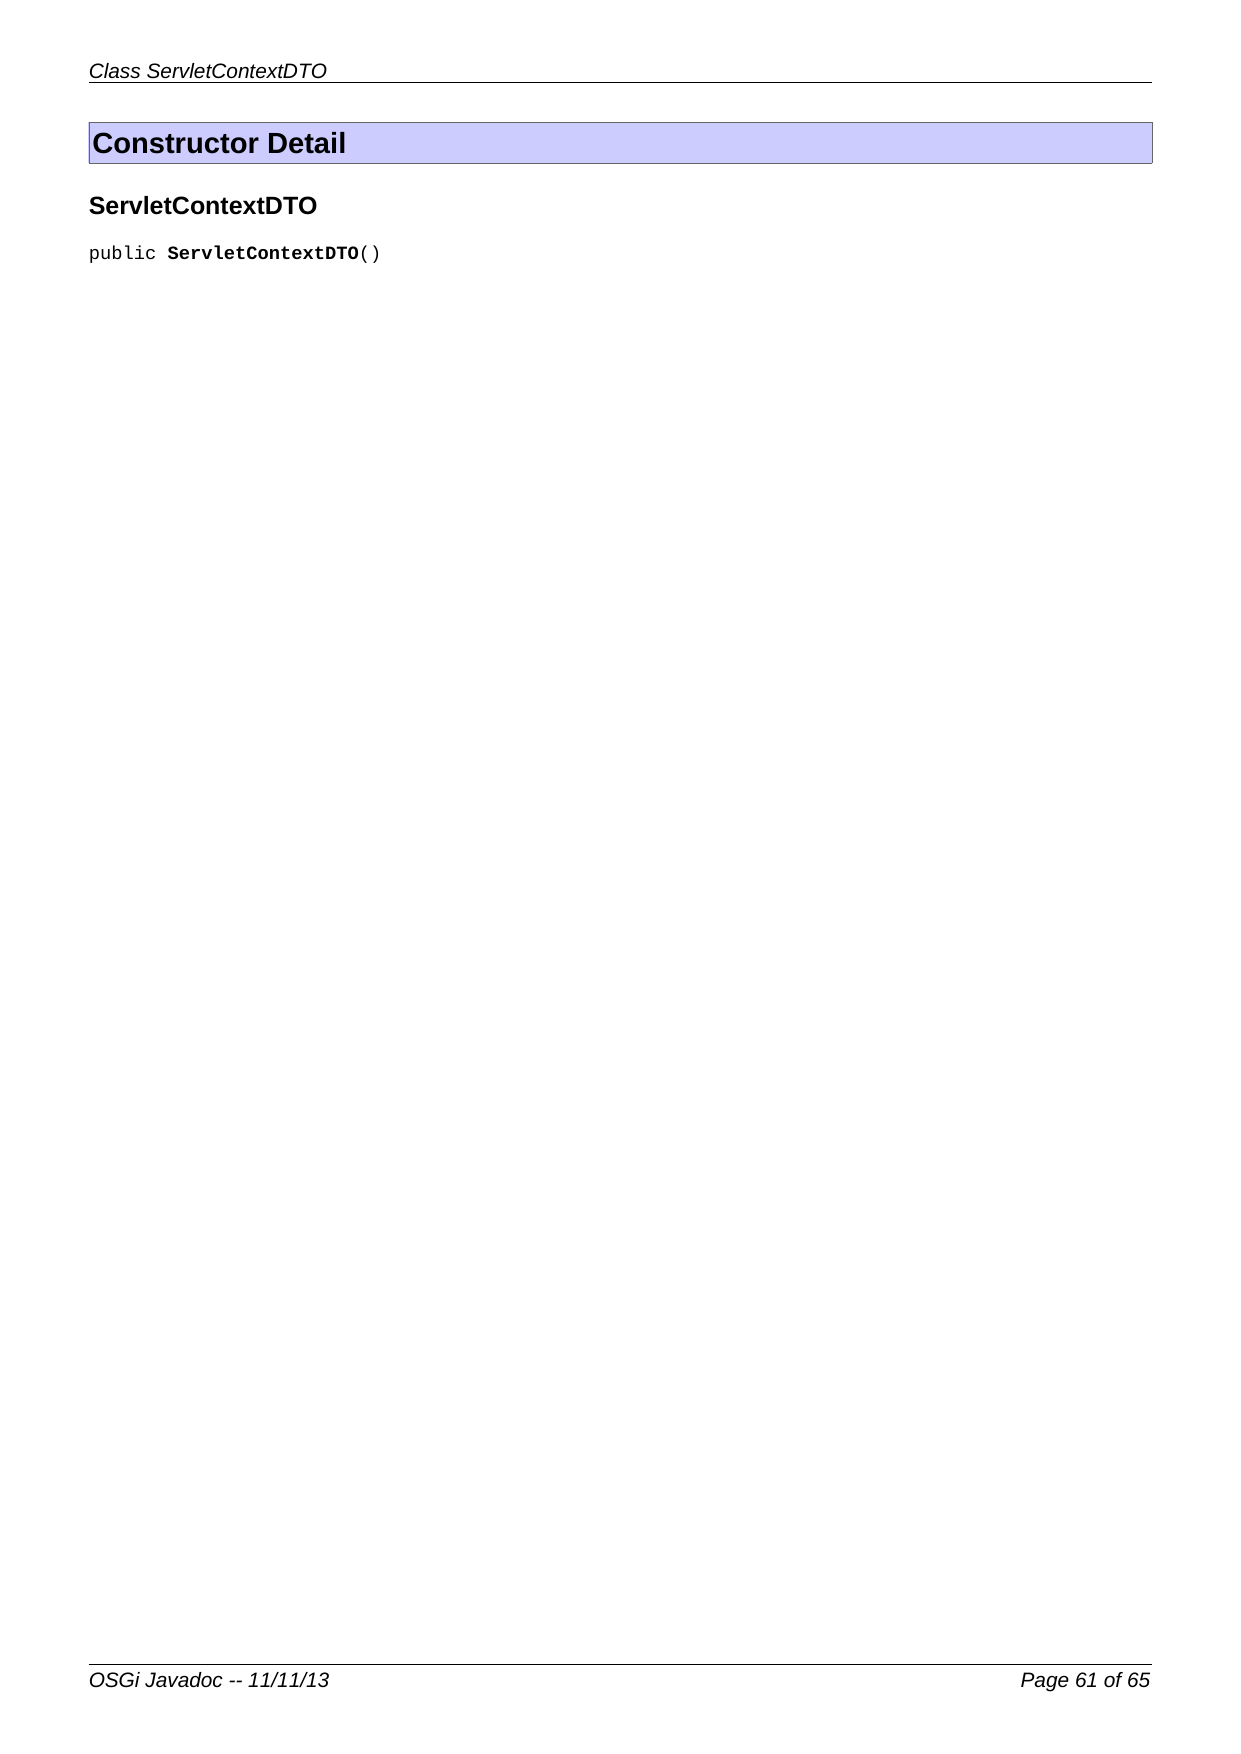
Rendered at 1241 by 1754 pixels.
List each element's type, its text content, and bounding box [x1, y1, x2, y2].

text public ServletContextDTO() [88, 244, 1152, 265]
subtitle ServletContextDTO [88, 191, 1152, 220]
subtitle Constructor Detail [90, 123, 1152, 163]
